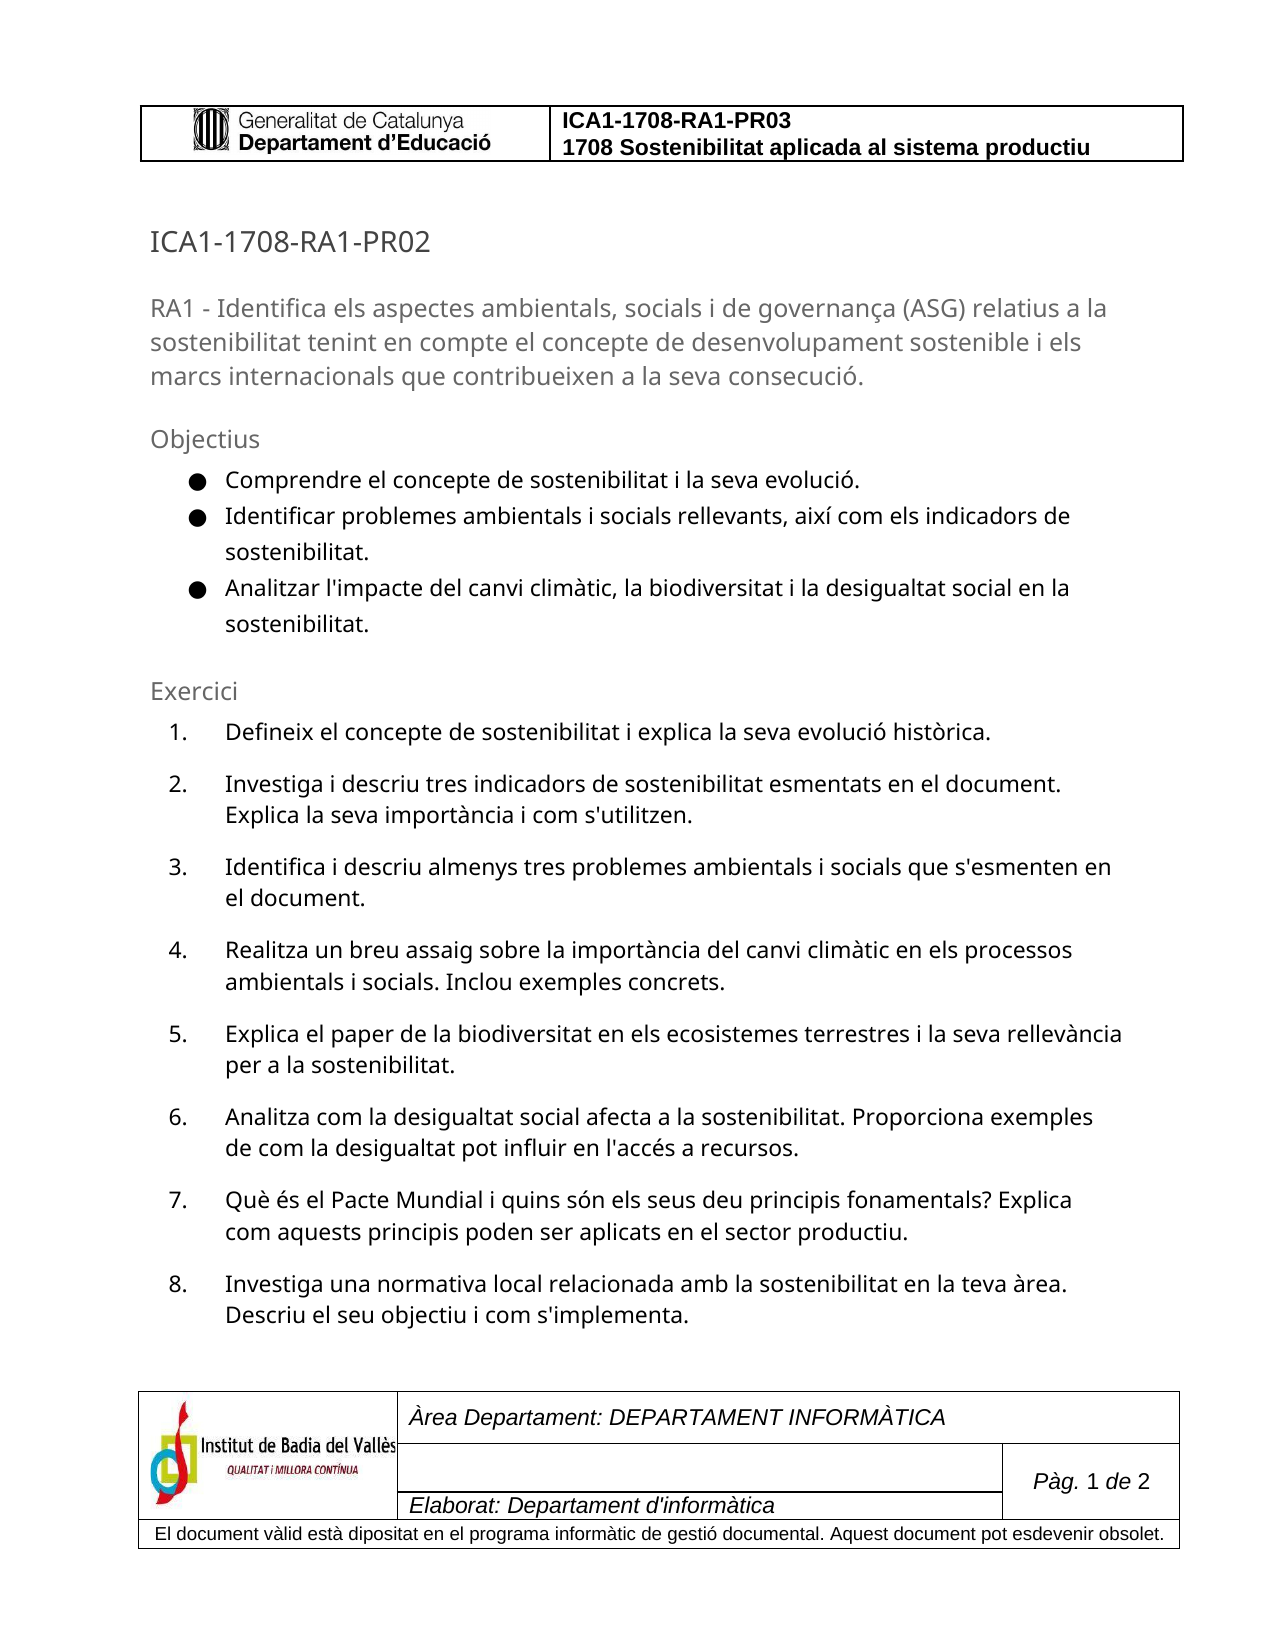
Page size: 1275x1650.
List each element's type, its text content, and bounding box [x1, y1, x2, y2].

list Explica el paper de la biodiversitat en els ecosistemes terrestres i la seva rellevància per a la sostenibilitat. [187, 1018, 1125, 1080]
list Realitza un breu assaig sobre la importància del canvi climàtic en els processos ambientals i socials. Inclou exemples concrets. [187, 934, 1125, 997]
list Què és el Pacte Mundial i quins són els seus deu principis fonamentals? Explica com aquests principis poden ser aplicats en el sector productiu. [187, 1184, 1125, 1247]
list Identificar problemes ambientals i socials rellevants, així com els indicadors de sostenibilitat. [187, 500, 1125, 567]
picture [150, 1392, 396, 1514]
list Investiga una normativa local relacionada amb la sostenibilitat en la teva àrea. Descriu el seu objectiu i com s'implementa. [187, 1268, 1125, 1330]
list Analitza com la desigualtat social afecta a la sostenibilitat. Proporciona exemples de com la desigualtat pot influir en l'accés a recursos. [187, 1101, 1125, 1163]
subtitle Objectius [150, 422, 1125, 456]
list Identifica i descriu almenys tres problemes ambientals i socials que s'esmenten en el document. [187, 851, 1125, 913]
picture [193, 107, 491, 155]
list Comprendre el concepte de sostenibilitat i la seva evolució. [187, 464, 1125, 496]
list Investiga i descriu tres indicadors de sostenibilitat esmentats en el document. Explica la seva importància i com s'utilitzen. [187, 768, 1125, 830]
list Defineix el concepte de sostenibilitat i explica la seva evolució històrica. [187, 716, 1125, 747]
subtitle Exercici [150, 673, 1125, 707]
subtitle RA1 - Identifica els aspectes ambientals, socials i de governança (ASG) relatius a la sostenibilitat tenint en compte el concepte de desenvolupament sostenible i els marcs internacionals que contribueixen a la seva consecució. [150, 291, 1125, 393]
list Analitzar l'impacte del canvi climàtic, la biodiversitat i la desigualtat social en la sostenibilitat. [187, 572, 1125, 639]
subtitle ICA1-1708-RA1-PR02 [150, 222, 1125, 261]
